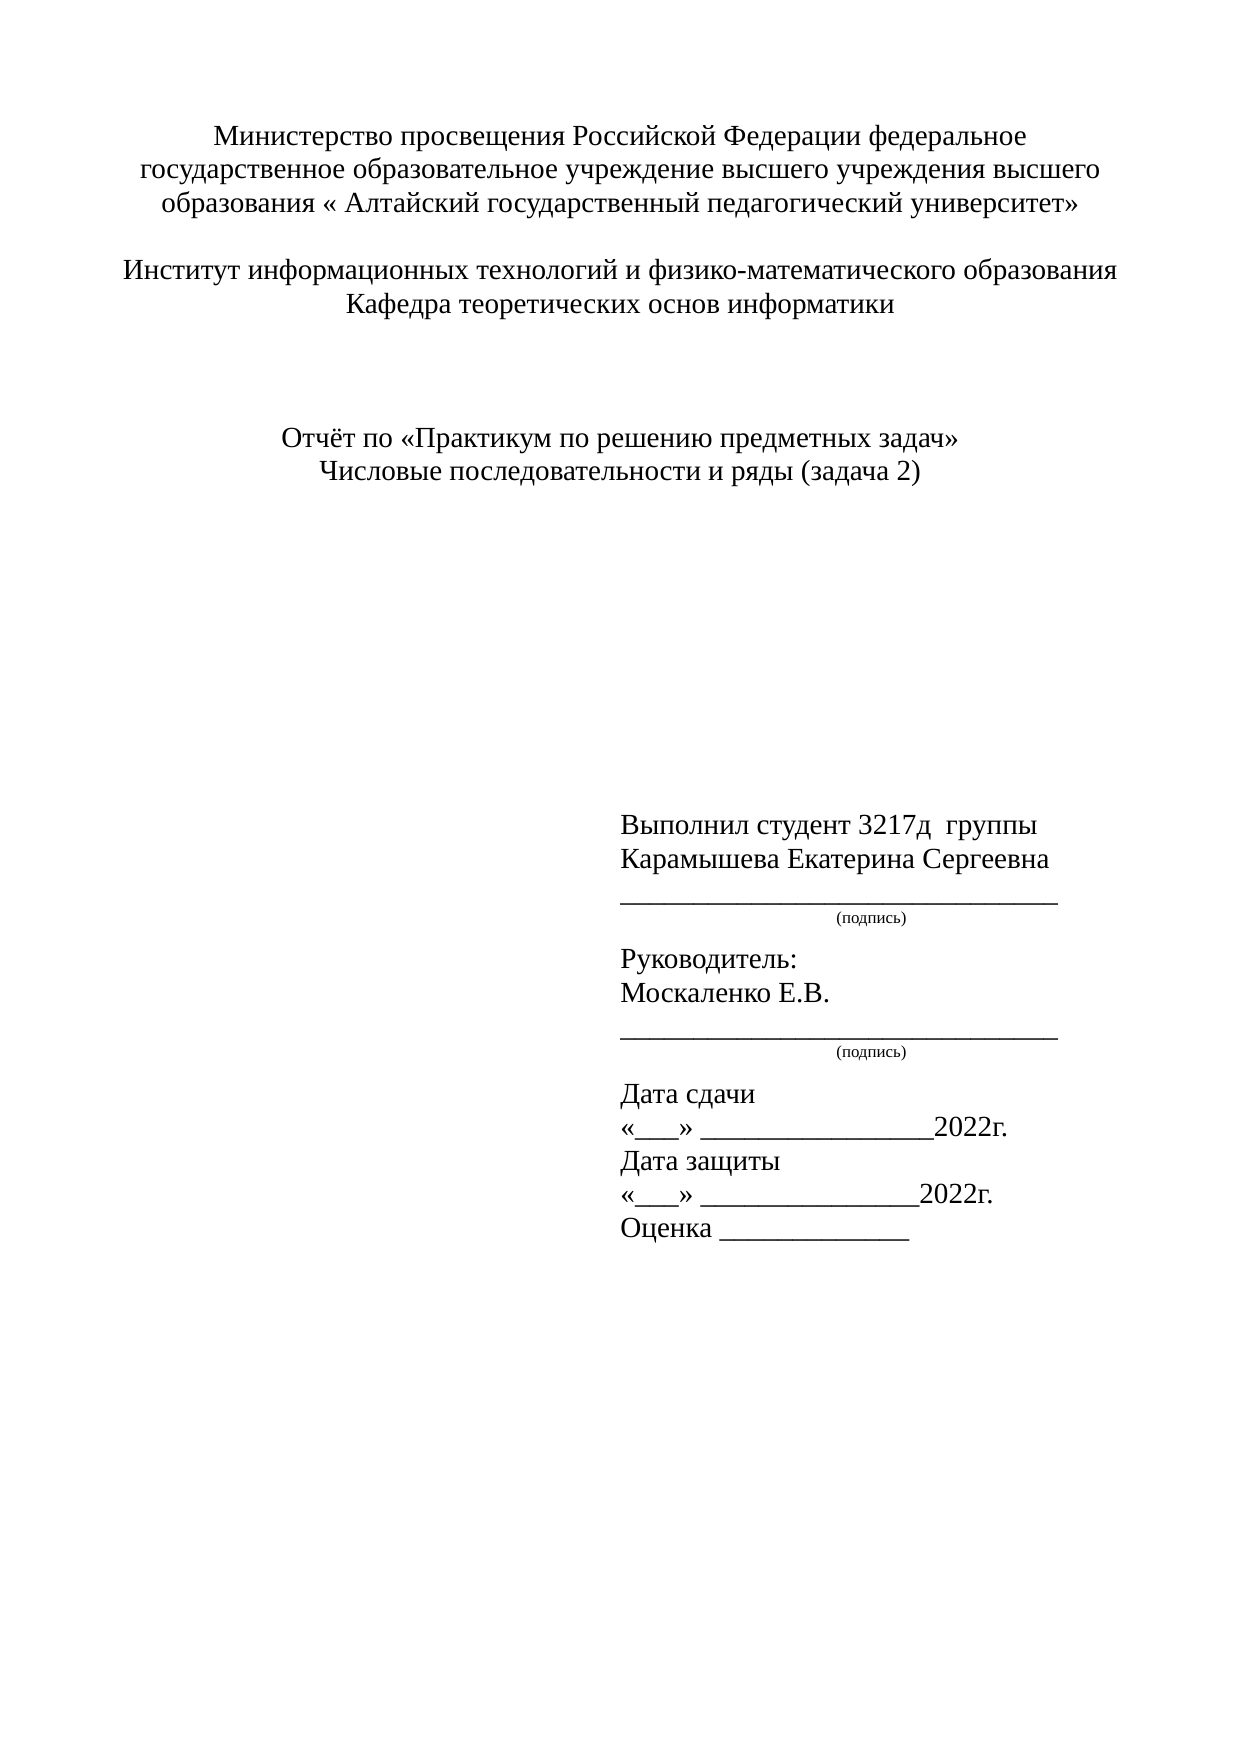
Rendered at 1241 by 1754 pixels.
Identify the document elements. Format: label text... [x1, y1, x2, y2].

text Дата защиты [620, 1143, 1122, 1176]
text ______________________________ [620, 1009, 1122, 1042]
text Оценка _____________ [620, 1210, 1122, 1243]
text «___» _______________2022г. [620, 1176, 1122, 1210]
text Отчёт по «Практикум по решению предметных задач» [118, 420, 1122, 453]
text Москаленко Е.В. [620, 975, 1122, 1009]
text (подпись) [620, 1042, 1122, 1076]
text Кафедра теоретических основ информатики [118, 286, 1122, 319]
text «___» ________________2022г. [620, 1109, 1122, 1143]
text Министерство просвещения Российской Федерации федеральное государственное образовательное учреждение высшего учреждения высшего образования « Алтайский государственный педагогический университет» [118, 118, 1122, 219]
text Выполнил студент 3217д группы [620, 807, 1122, 841]
text ______________________________ [620, 874, 1122, 908]
text (подпись) [620, 908, 1122, 942]
text Карамышева Екатерина Сергеевна [620, 841, 1122, 874]
text Дата сдачи [620, 1076, 1122, 1109]
text Руководитель: [620, 942, 1122, 975]
text Числовые последовательности и ряды (задача 2) [118, 453, 1122, 487]
text Институт информационных технологий и физико-математического образования [118, 252, 1122, 286]
